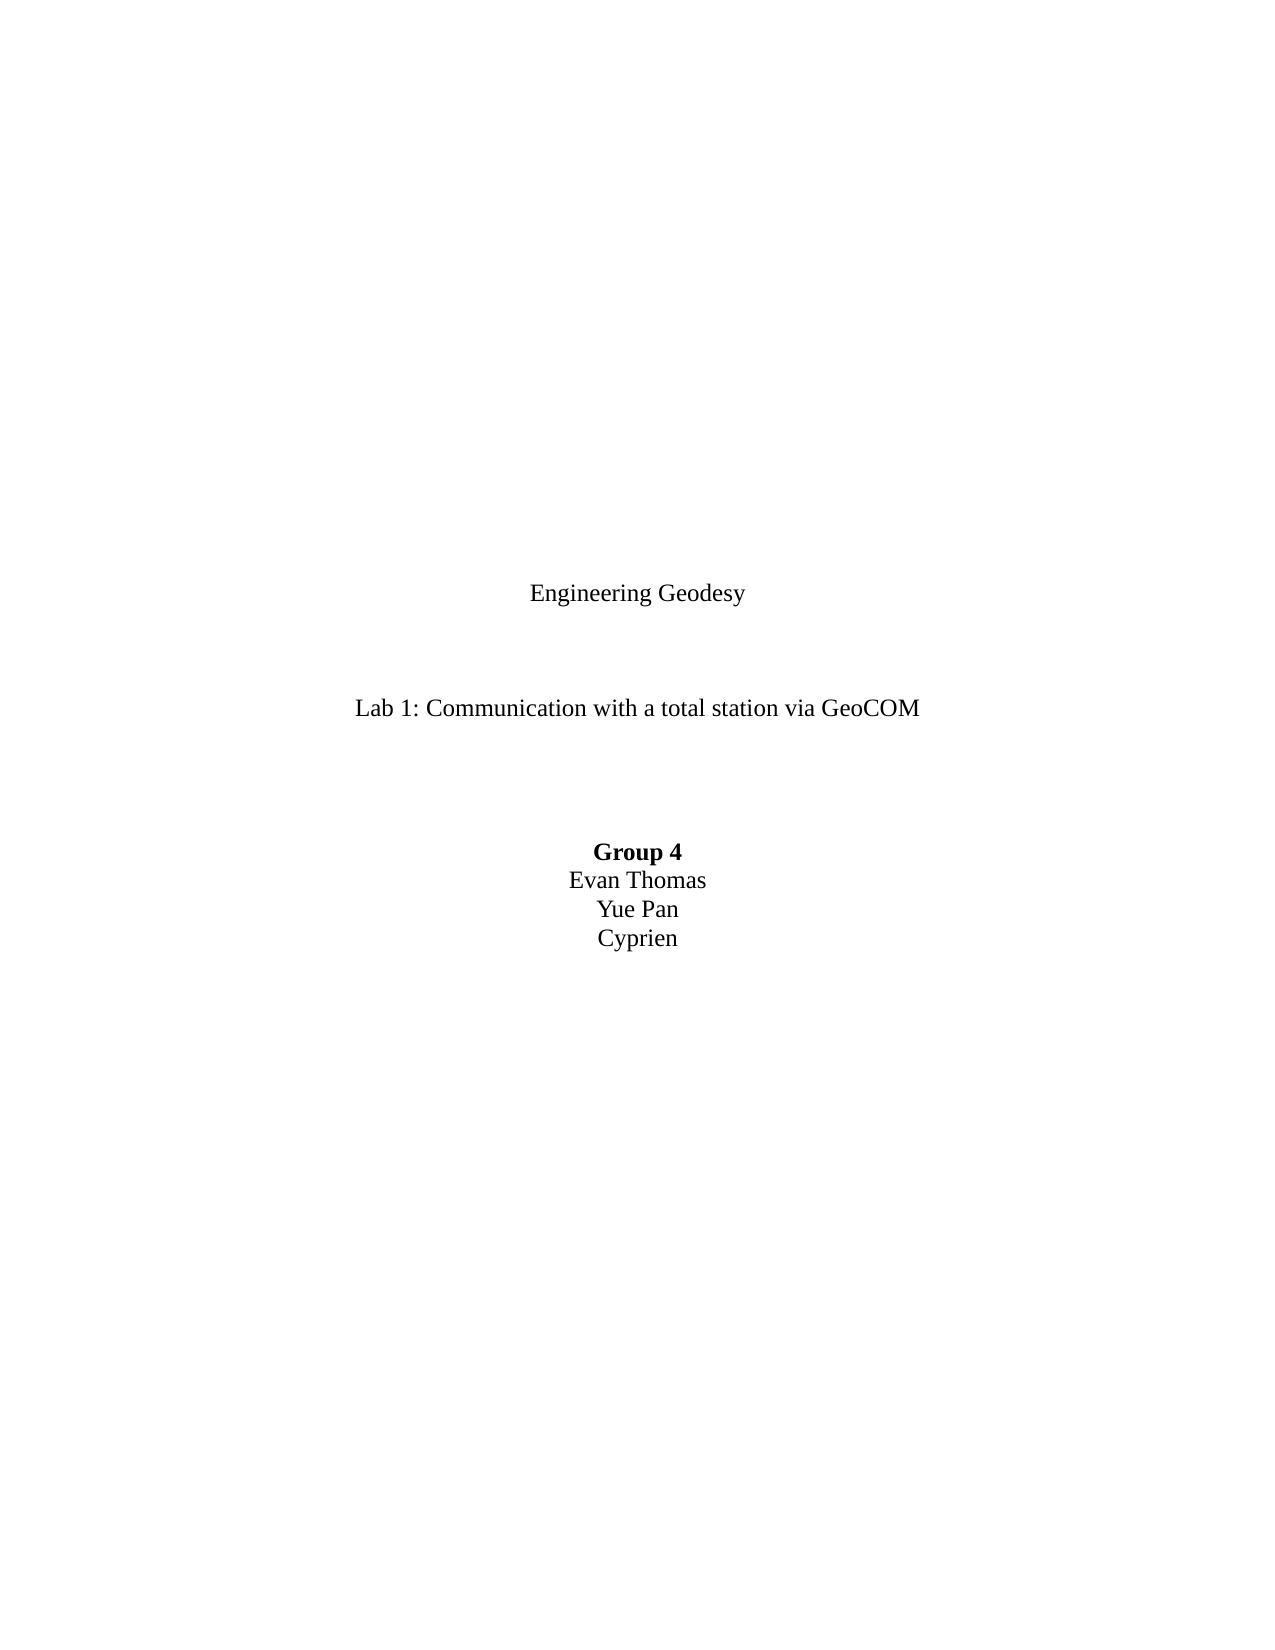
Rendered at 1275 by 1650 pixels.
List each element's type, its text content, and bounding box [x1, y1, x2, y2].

text Engineering Geodesy [118, 578, 1157, 607]
text Evan Thomas [118, 866, 1157, 894]
text Cyprien [118, 923, 1157, 952]
text Lab 1: Communication with a total station via GeoCOM [118, 693, 1157, 722]
text Group 4 [118, 837, 1157, 866]
text Yue Pan [118, 894, 1157, 923]
